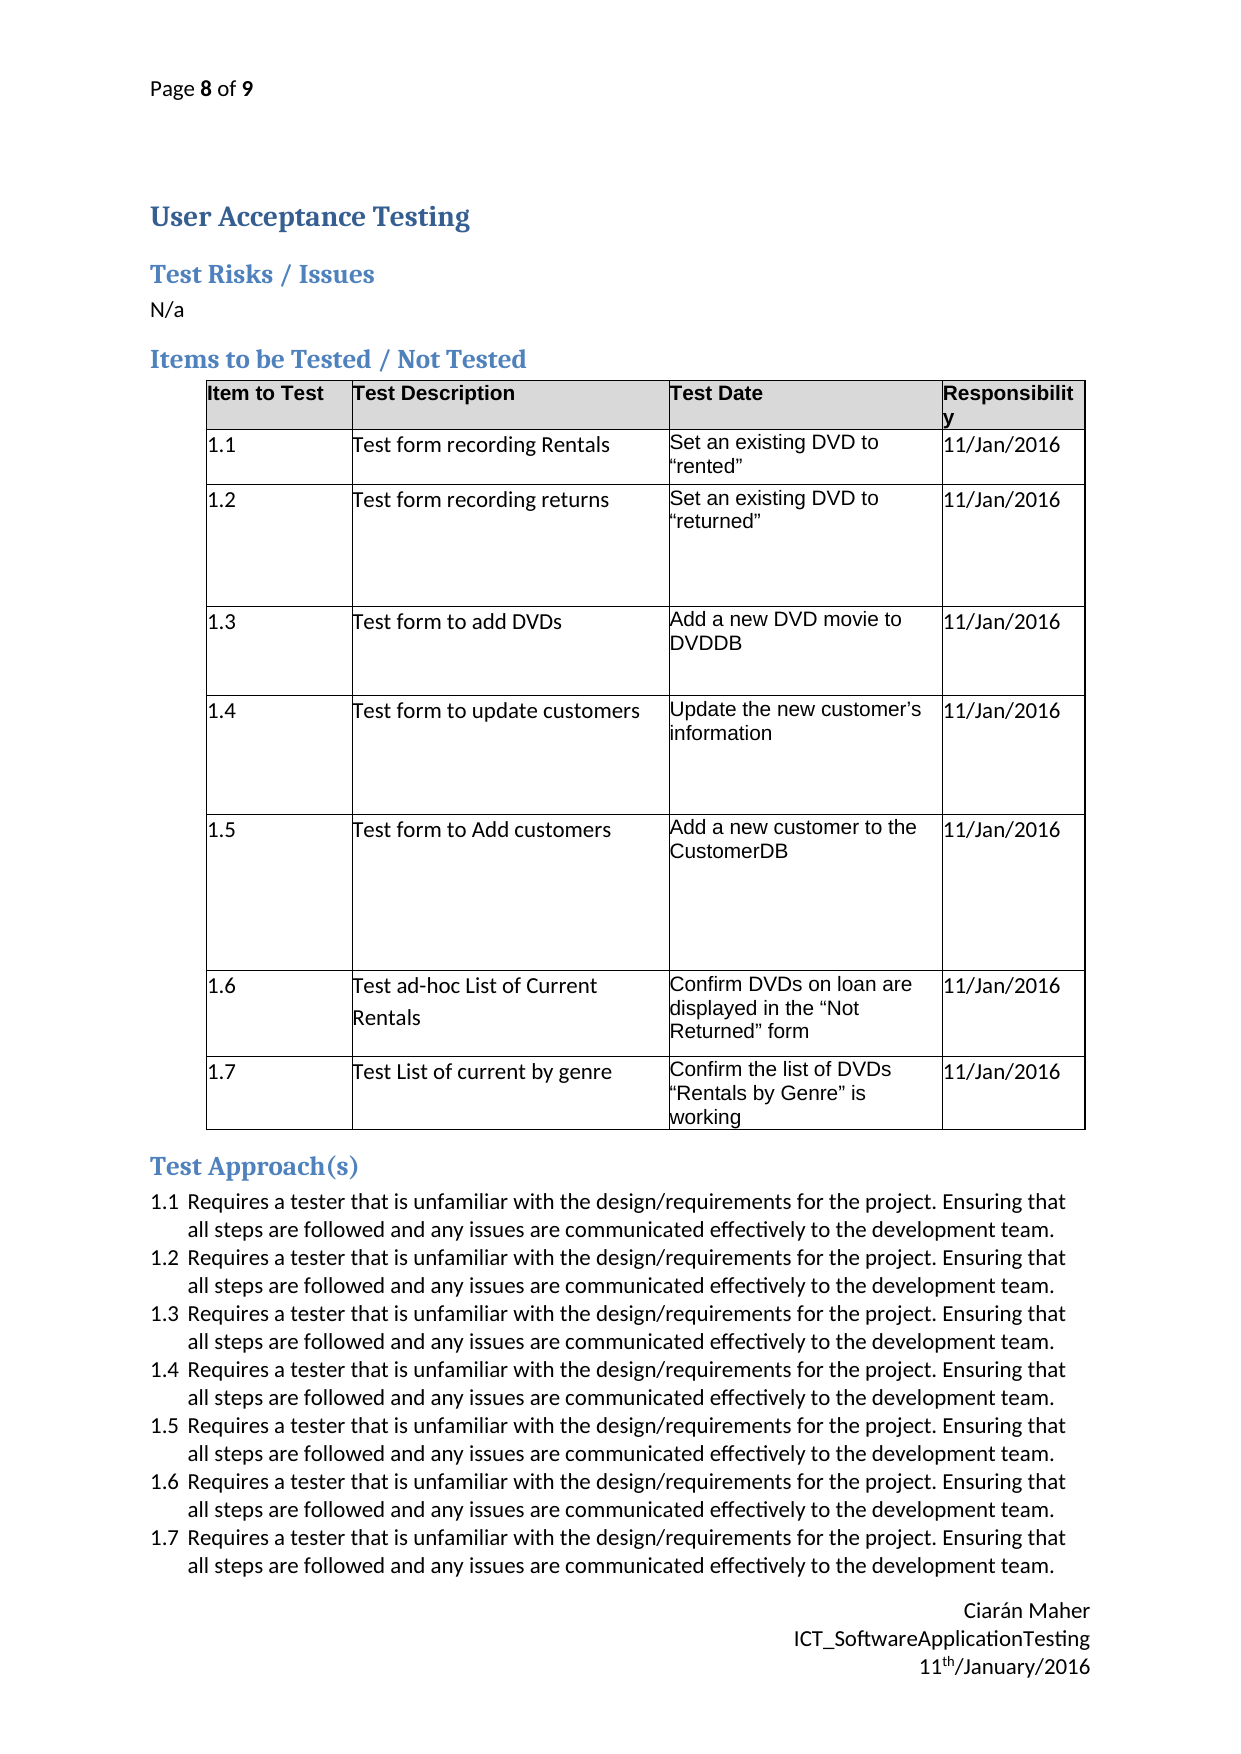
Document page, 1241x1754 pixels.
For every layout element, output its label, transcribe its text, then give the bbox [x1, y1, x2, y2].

text N/a [150, 295, 1090, 323]
table_cell Add a new customer to the CustomerDB [670, 815, 942, 970]
table_cell Set an existing DVD to “returned” [670, 485, 942, 606]
table_cell Test form recording returns [353, 485, 669, 606]
subtitle Items to be Tested / Not Tested [150, 344, 1090, 375]
table_cell Confirm the list of DVDs “Rentals by Genre” is working [670, 1057, 942, 1129]
table_cell 11/Jan/2016 [943, 607, 1084, 695]
table_cell Add a new DVD movie to DVDDB [670, 607, 942, 695]
table_cell 11/Jan/2016 [943, 971, 1084, 1056]
table_cell 1.5 [207, 815, 352, 970]
subtitle User Acceptance Testing [150, 200, 1090, 233]
table_cell 1.2 [207, 485, 352, 606]
table_header Test Description [353, 381, 669, 429]
table_cell Test form to add DVDs [353, 607, 669, 695]
table_cell Set an existing DVD to “rented” [670, 430, 942, 484]
list Requires a tester that is unfamiliar with the design/requirements for the project. Ensuring that all steps are followed and any issues are communicated effectively to the development team. [150, 1467, 1090, 1523]
table_cell 1.7 [207, 1057, 352, 1129]
list Requires a tester that is unfamiliar with the design/requirements for the project. Ensuring that all steps are followed and any issues are communicated effectively to the development team. [150, 1355, 1090, 1411]
table_cell 11/Jan/2016 [943, 485, 1084, 606]
table_cell Confirm DVDs on loan are displayed in the “Not Returned” form [670, 971, 942, 1056]
table_header Responsibility [943, 381, 1084, 429]
table_header Test Date [670, 381, 942, 429]
table_cell 1.3 [207, 607, 352, 695]
table_cell Test form to update customers [353, 696, 669, 814]
table_cell Update the new customer’s information [670, 696, 942, 814]
table_cell 1.6 [207, 971, 352, 1056]
table_cell 11/Jan/2016 [943, 430, 1084, 484]
subtitle Test Approach(s) [150, 1151, 1090, 1182]
table_cell 11/Jan/2016 [943, 815, 1084, 970]
list Requires a tester that is unfamiliar with the design/requirements for the project. Ensuring that all steps are followed and any issues are communicated effectively to the development team. [150, 1523, 1090, 1579]
list Requires a tester that is unfamiliar with the design/requirements for the project. Ensuring that all steps are followed and any issues are communicated effectively to the development team. [150, 1187, 1090, 1243]
table_cell Test form recording Rentals [353, 430, 669, 484]
table_cell Test form to Add customers [353, 815, 669, 970]
list Requires a tester that is unfamiliar with the design/requirements for the project. Ensuring that all steps are followed and any issues are communicated effectively to the development team. [150, 1411, 1090, 1467]
table_cell 1.4 [207, 696, 352, 814]
table_cell 11/Jan/2016 [943, 696, 1084, 814]
subtitle Test Risks / Issues [150, 259, 1090, 291]
list Requires a tester that is unfamiliar with the design/requirements for the project. Ensuring that all steps are followed and any issues are communicated effectively to the development team. [150, 1243, 1090, 1299]
table_cell Test ad-hoc List of Current Rentals [353, 971, 669, 1056]
table_cell Test List of current by genre [353, 1057, 669, 1129]
table_header Item to Test [207, 381, 352, 429]
table_cell 1.1 [207, 430, 352, 484]
table_cell 11/Jan/2016 [943, 1057, 1084, 1129]
list Requires a tester that is unfamiliar with the design/requirements for the project. Ensuring that all steps are followed and any issues are communicated effectively to the development team. [150, 1299, 1090, 1355]
